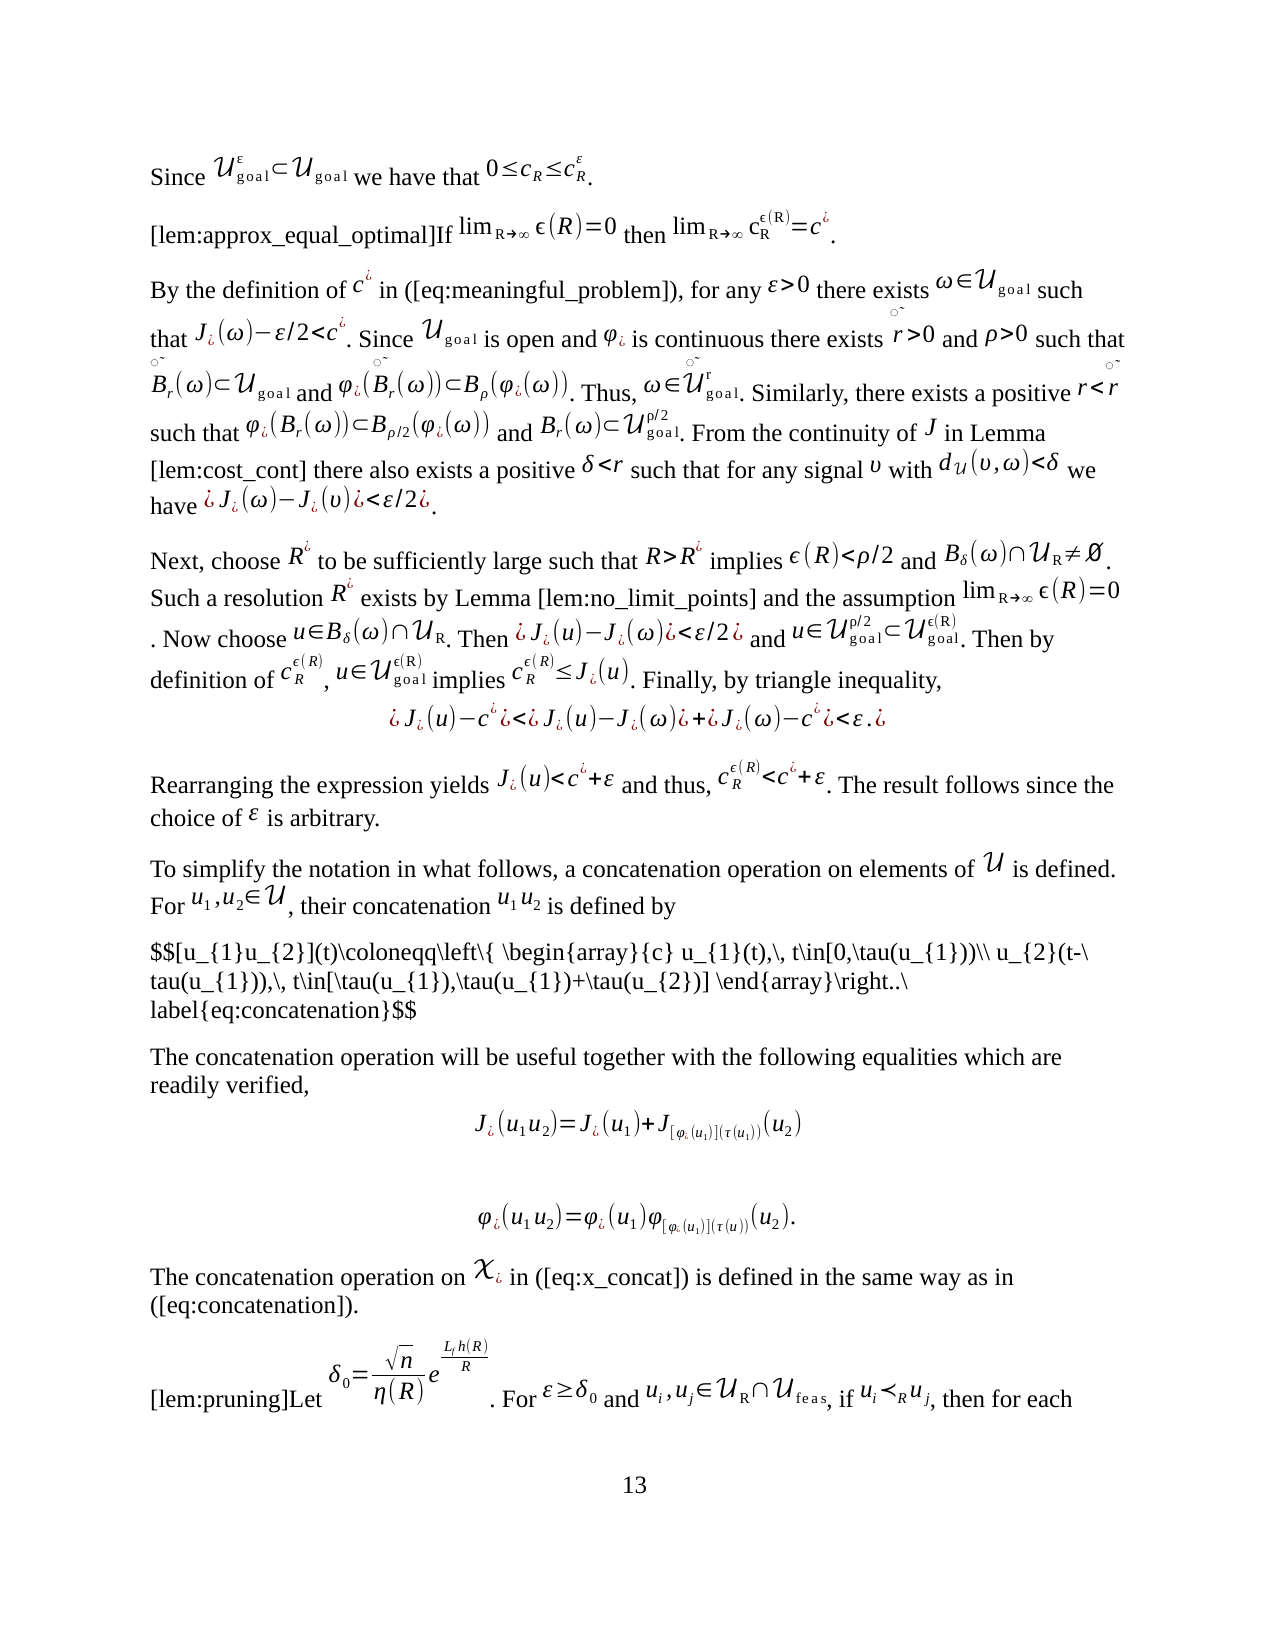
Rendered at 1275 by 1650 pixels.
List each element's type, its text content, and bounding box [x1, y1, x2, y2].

text $$[u_{1}u_{2}](t)\coloneqq\left\{ \begin{array}{c} u_{1}(t),\, t\in[0,\tau(u_{1}))\\ u_{2}(t-\tau(u_{1})),\, t\in[\tau(u_{1}),\tau(u_{1})+\tau(u_{2})] \end{array}\right..\label{eq:concatenation}$$ [150, 937, 1125, 1024]
text By the definition of in ([eq:meaningful_problem]), for any there exists such that . Since is open and is continuous there exists and such that and . Thus, . Similarly, there exists a positive such that and . From the continuity of in Lemma [lem:cost_cont] there also exists a positive such that for any signal with we have . [150, 267, 1125, 519]
text The concatenation operation will be useful together with the following equalities which are readily verified, [150, 1042, 1125, 1099]
text To simplify the notation in what follows, a concatenation operation on elements of is defined. For , their concatenation is defined by [150, 850, 1125, 919]
text The concatenation operation on in ([eq:x_concat]) is defined in the same way as in ([eq:concatenation]). [150, 1257, 1125, 1319]
text Next, choose to be sufficiently large such that implies and . Such a resolution exists by Lemma [lem:no_limit_points] and the assumption . Now choose . Then and . Then by definition of , implies . Finally, by triangle inequality, [150, 537, 1125, 693]
text [lem:pruning]Let . For and , if , then for each descendant of in with cost , there exists a descendant of in with cost . [150, 1337, 1125, 1412]
text Since we have that . [150, 150, 1125, 190]
text [lem:approx_equal_optimal]If then . [150, 208, 1125, 249]
text Rearranging the expression yields and thus, . The result follows since the choice of is arbitrary. [150, 758, 1125, 832]
